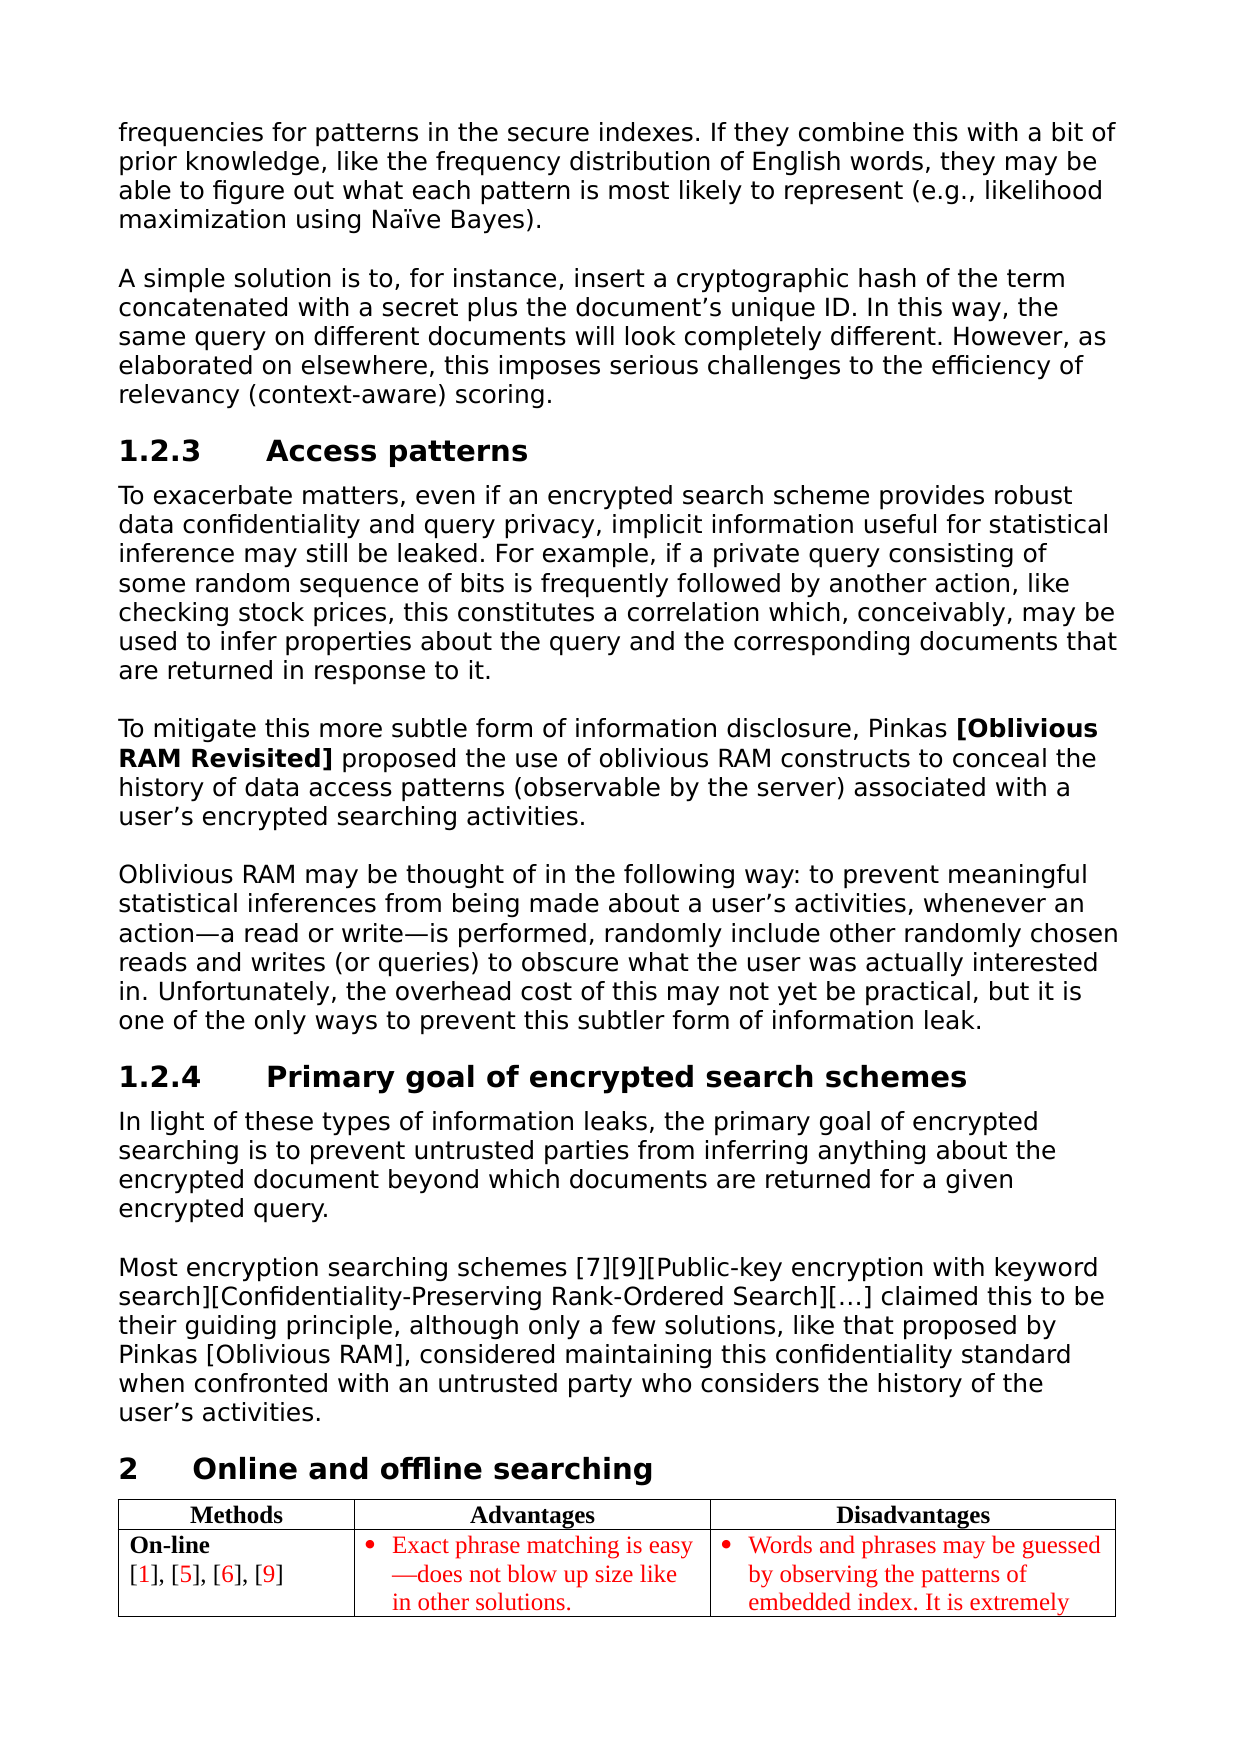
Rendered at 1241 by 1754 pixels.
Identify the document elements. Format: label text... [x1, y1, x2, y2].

table_header Advantages [355, 1500, 710, 1529]
subtitle Primary goal of encrypted search schemes [118, 1060, 1122, 1094]
text frequencies for patterns in the secure indexes. If they combine this with a bit of prior knowledge, like the frequency distribution of English words, they may be able to figure out what each pattern is most likely to represent (e.g., likelihood maximization using Naïve Bayes). [118, 118, 1122, 235]
table_cell Exact phrase matching is easy—does not blow up size like in other solutions. Approximate matching (see section 3) is easier to implement, but it is still problematic given the fact that exact matches on encrypted bit strings must be performed [355, 1530, 710, 1616]
table_header Disadvantages [711, 1500, 1115, 1529]
table_header Methods [119, 1500, 354, 1529]
table_cell On-line [1], [5], [6], [9] [119, 1530, 354, 1616]
text To exacerbate matters, even if an encrypted search scheme provides robust data confidentiality and query privacy, implicit information useful for statistical inference may still be leaked. For example, if a private query consisting of some random sequence of bits is frequently followed by another action, like checking stock prices, this constitutes a correlation which, conceivably, may be used to infer properties about the query and the corresponding documents that are returned in response to it. [118, 481, 1122, 685]
subtitle Access patterns [118, 435, 1122, 469]
subtitle Online and offline searching [118, 1453, 1122, 1487]
text In light of these types of information leaks, the primary goal of encrypted searching is to prevent untrusted parties from inferring anything about the encrypted document beyond which documents are returned for a given encrypted query. [118, 1107, 1122, 1223]
text A simple solution is to, for instance, insert a cryptographic hash of the term concatenated with a secret plus the document’s unique ID. In this way, the same query on different documents will look completely different. However, as elaborated on elsewhere, this imposes serious challenges to the efficiency of relevancy (context-aware) scoring. [118, 264, 1122, 410]
text To mitigate this more subtle form of information disclosure, Pinkas [Oblivious RAM Revisited] proposed the use of oblivious RAM constructs to conceal the history of data access patterns (observable by the server) associated with a user’s encrypted searching activities. [118, 714, 1122, 831]
text Oblivious RAM may be thought of in the following way: to prevent meaningful statistical inferences from being made about a user’s activities, whenever an action—a read or write—is performed, randomly include other randomly chosen reads and writes (or queries) to obscure what the user was actually interested in. Unfortunately, the overhead cost of this may not yet be practical, but it is one of the only ways to prevent this subtler form of information leak. [118, 860, 1122, 1035]
text Most encryption searching schemes [7][9][Public-key encryption with keyword search][Confidentiality-Preserving Rank-Ordered Search][…] claimed this to be their guiding principle, although only a few solutions, like that proposed by Pinkas [Oblivious RAM], considered maintaining this confidentiality standard when confronted with an untrusted party who considers the history of the user’s activities. [118, 1253, 1122, 1428]
table_cell Words and phrases may be guessed by observing the patterns of embedded index. It is extremely [711, 1530, 1115, 1616]
